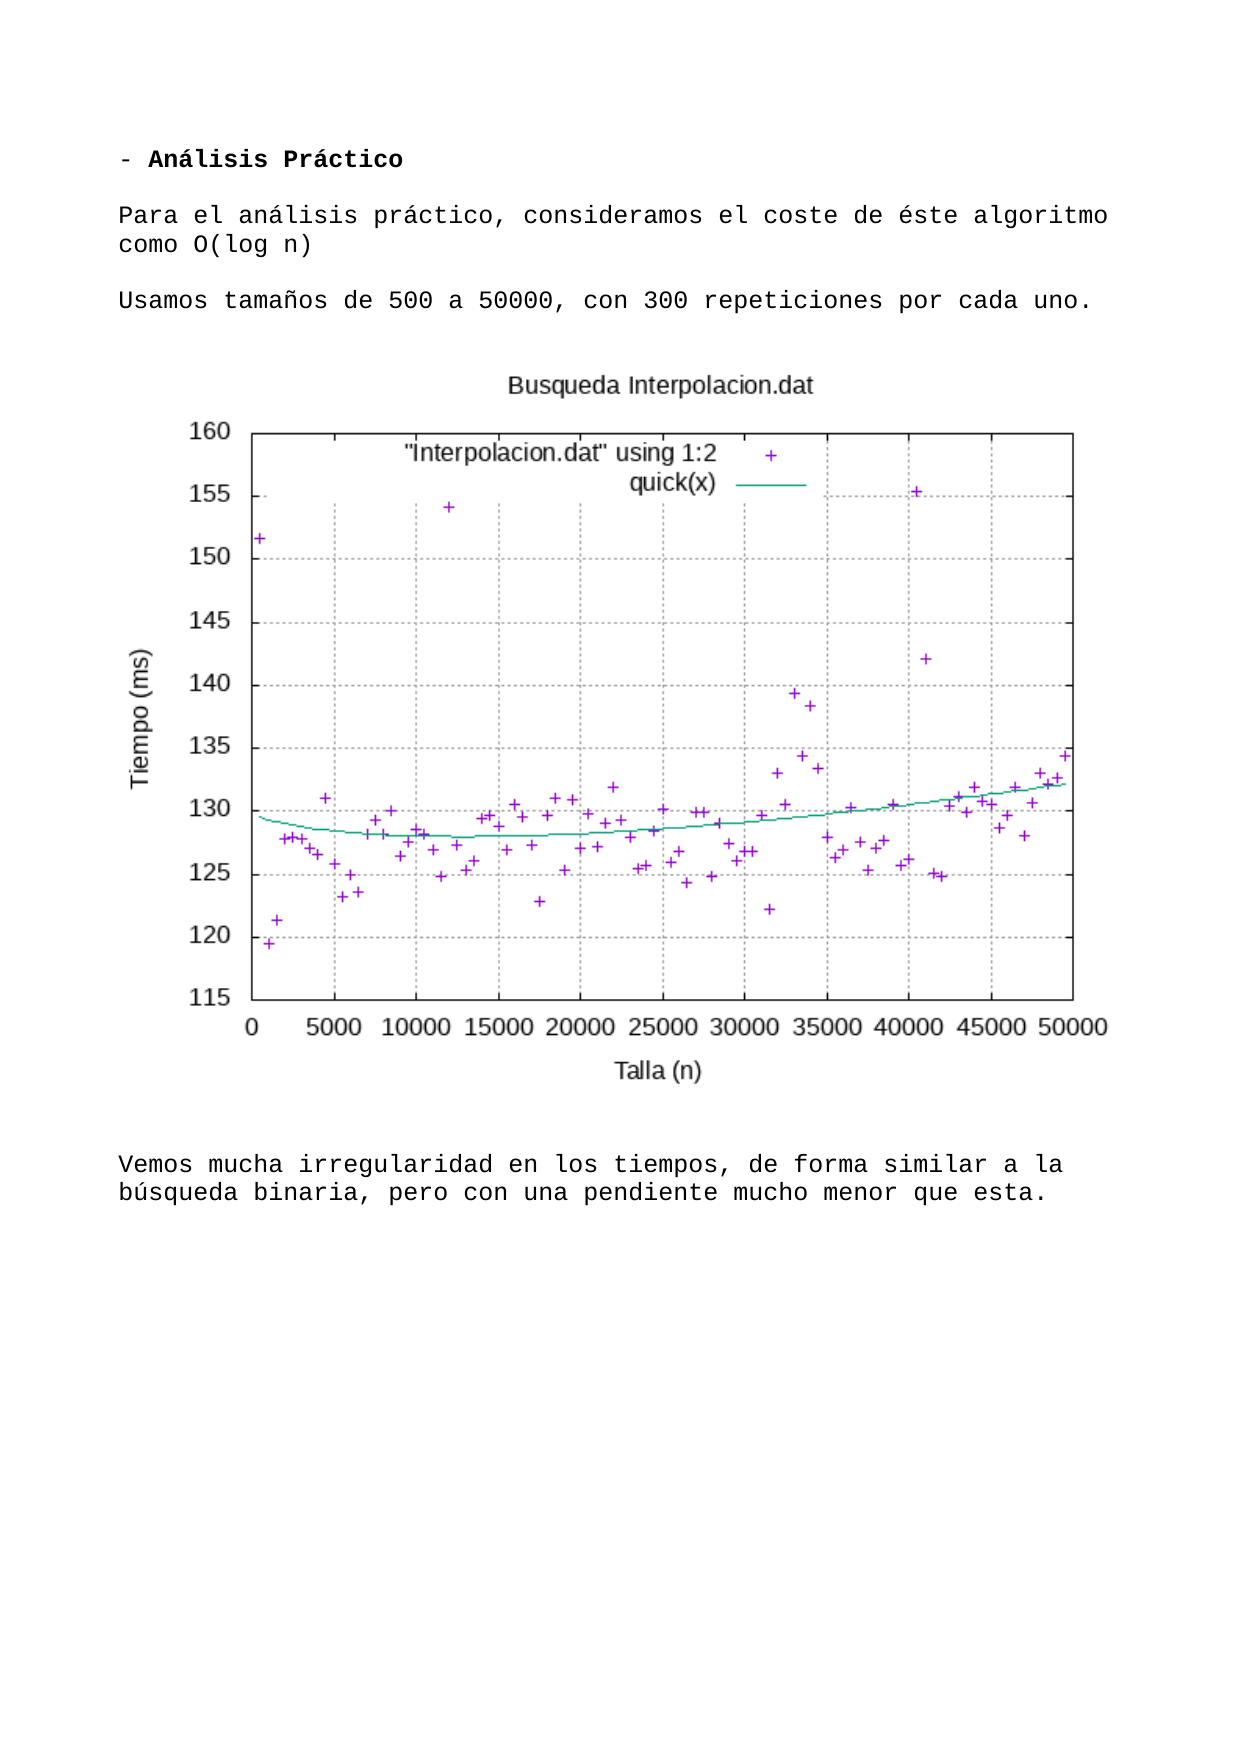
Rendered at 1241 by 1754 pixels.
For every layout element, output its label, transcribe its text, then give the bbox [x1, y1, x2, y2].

text Usamos tamaños de 500 a 50000, con 300 repeticiones por cada uno. [118, 288, 1123, 316]
picture [120, 344, 1121, 1095]
text Para el análisis práctico, consideramos el coste de éste algoritmo como O(log n) [118, 203, 1123, 260]
text - Análisis Práctico [118, 146, 1123, 175]
text Vemos mucha irregularidad en los tiempos, de forma similar a la búsqueda binaria, pero con una pendiente mucho menor que esta. [118, 1151, 1123, 1208]
